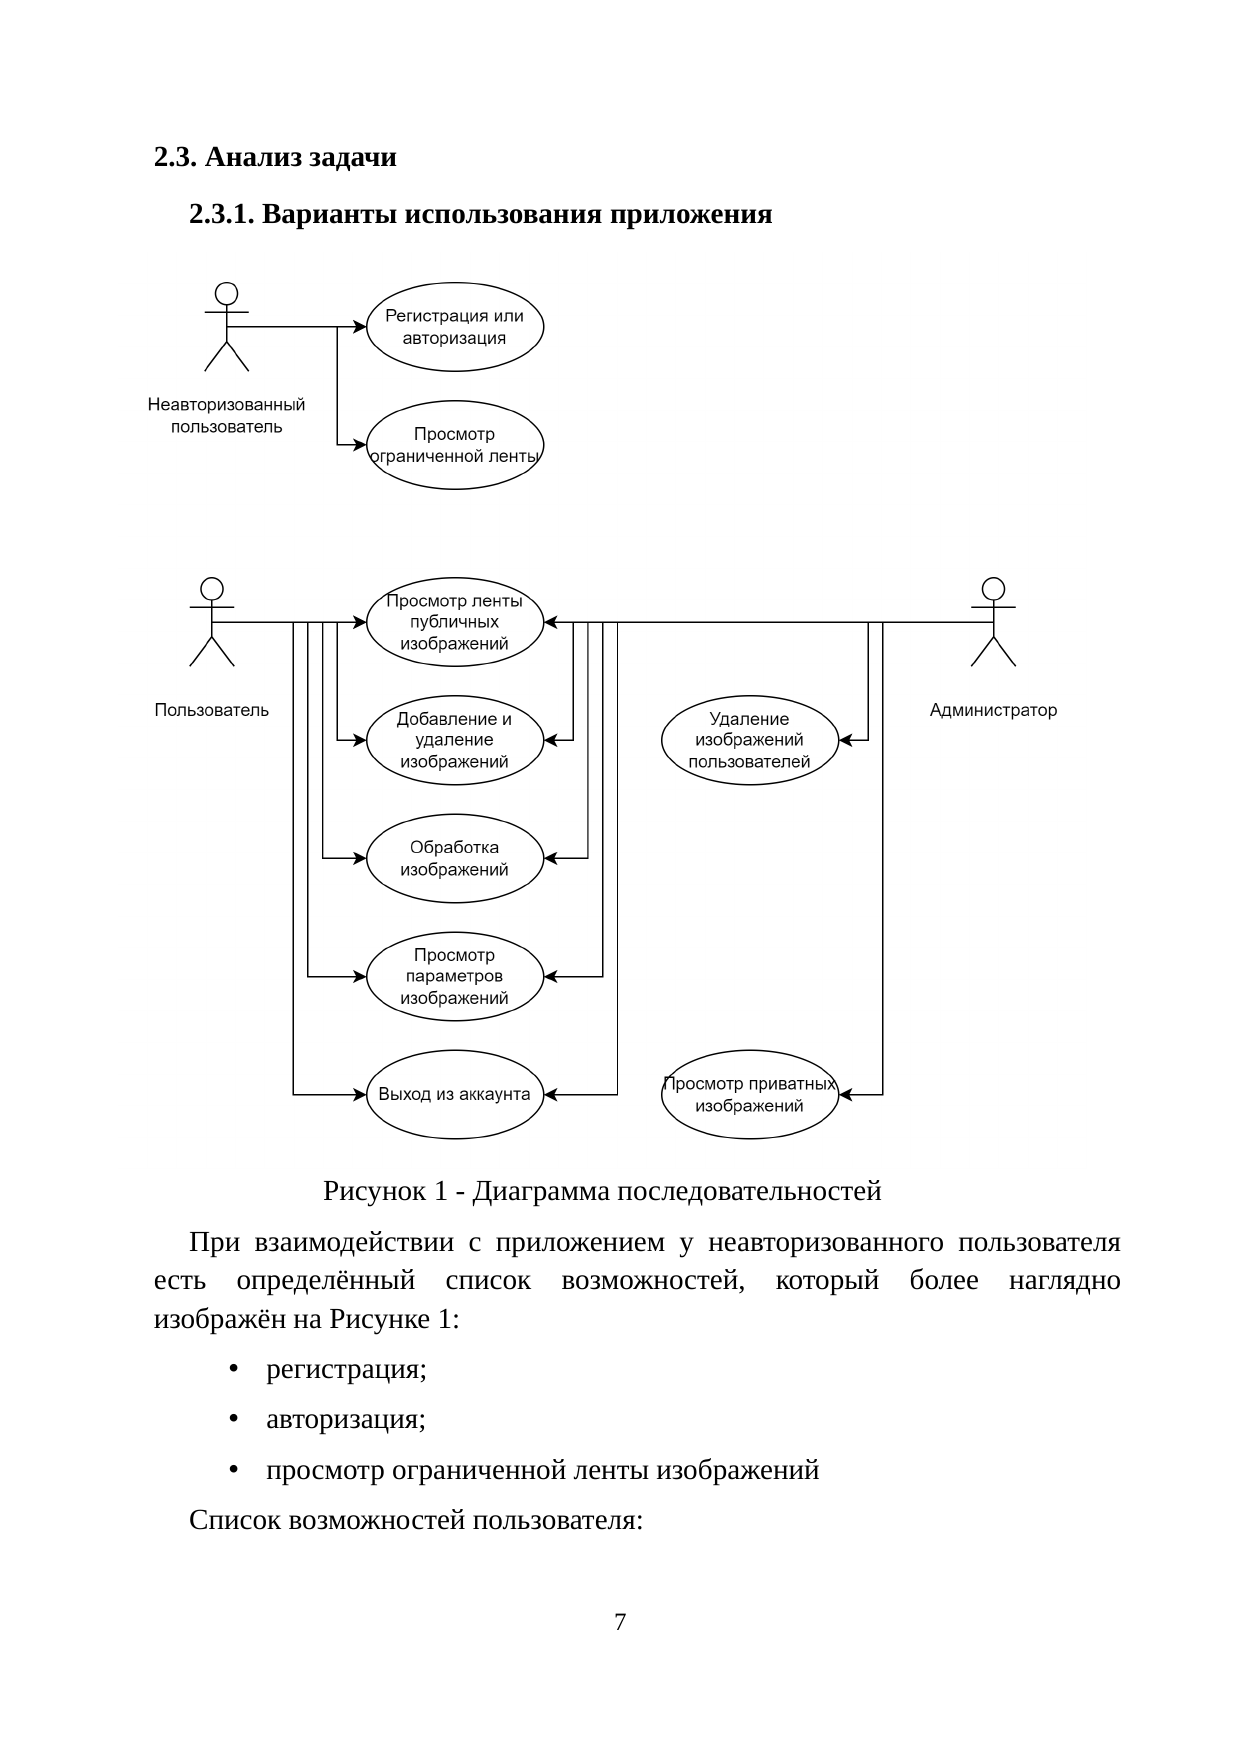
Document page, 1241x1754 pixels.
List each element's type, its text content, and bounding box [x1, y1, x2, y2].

list авторизация; [228, 1401, 1122, 1435]
list просмотр ограниченной ленты изображений [228, 1452, 1122, 1486]
subtitle Анализ задачи [153, 139, 1122, 172]
text Список возможностей пользователя: [153, 1502, 1122, 1536]
picture [118, 252, 1087, 1169]
list регистрация; [228, 1351, 1122, 1385]
text При взаимодействии с приложением у неавторизованного пользователя есть определённый список возможностей, который более наглядно изображён на Рисунке 1: [153, 1224, 1122, 1334]
text Рисунок 1 - Диаграмма последовательностей [118, 1169, 1087, 1207]
subtitle Варианты использования приложения [189, 196, 1122, 229]
